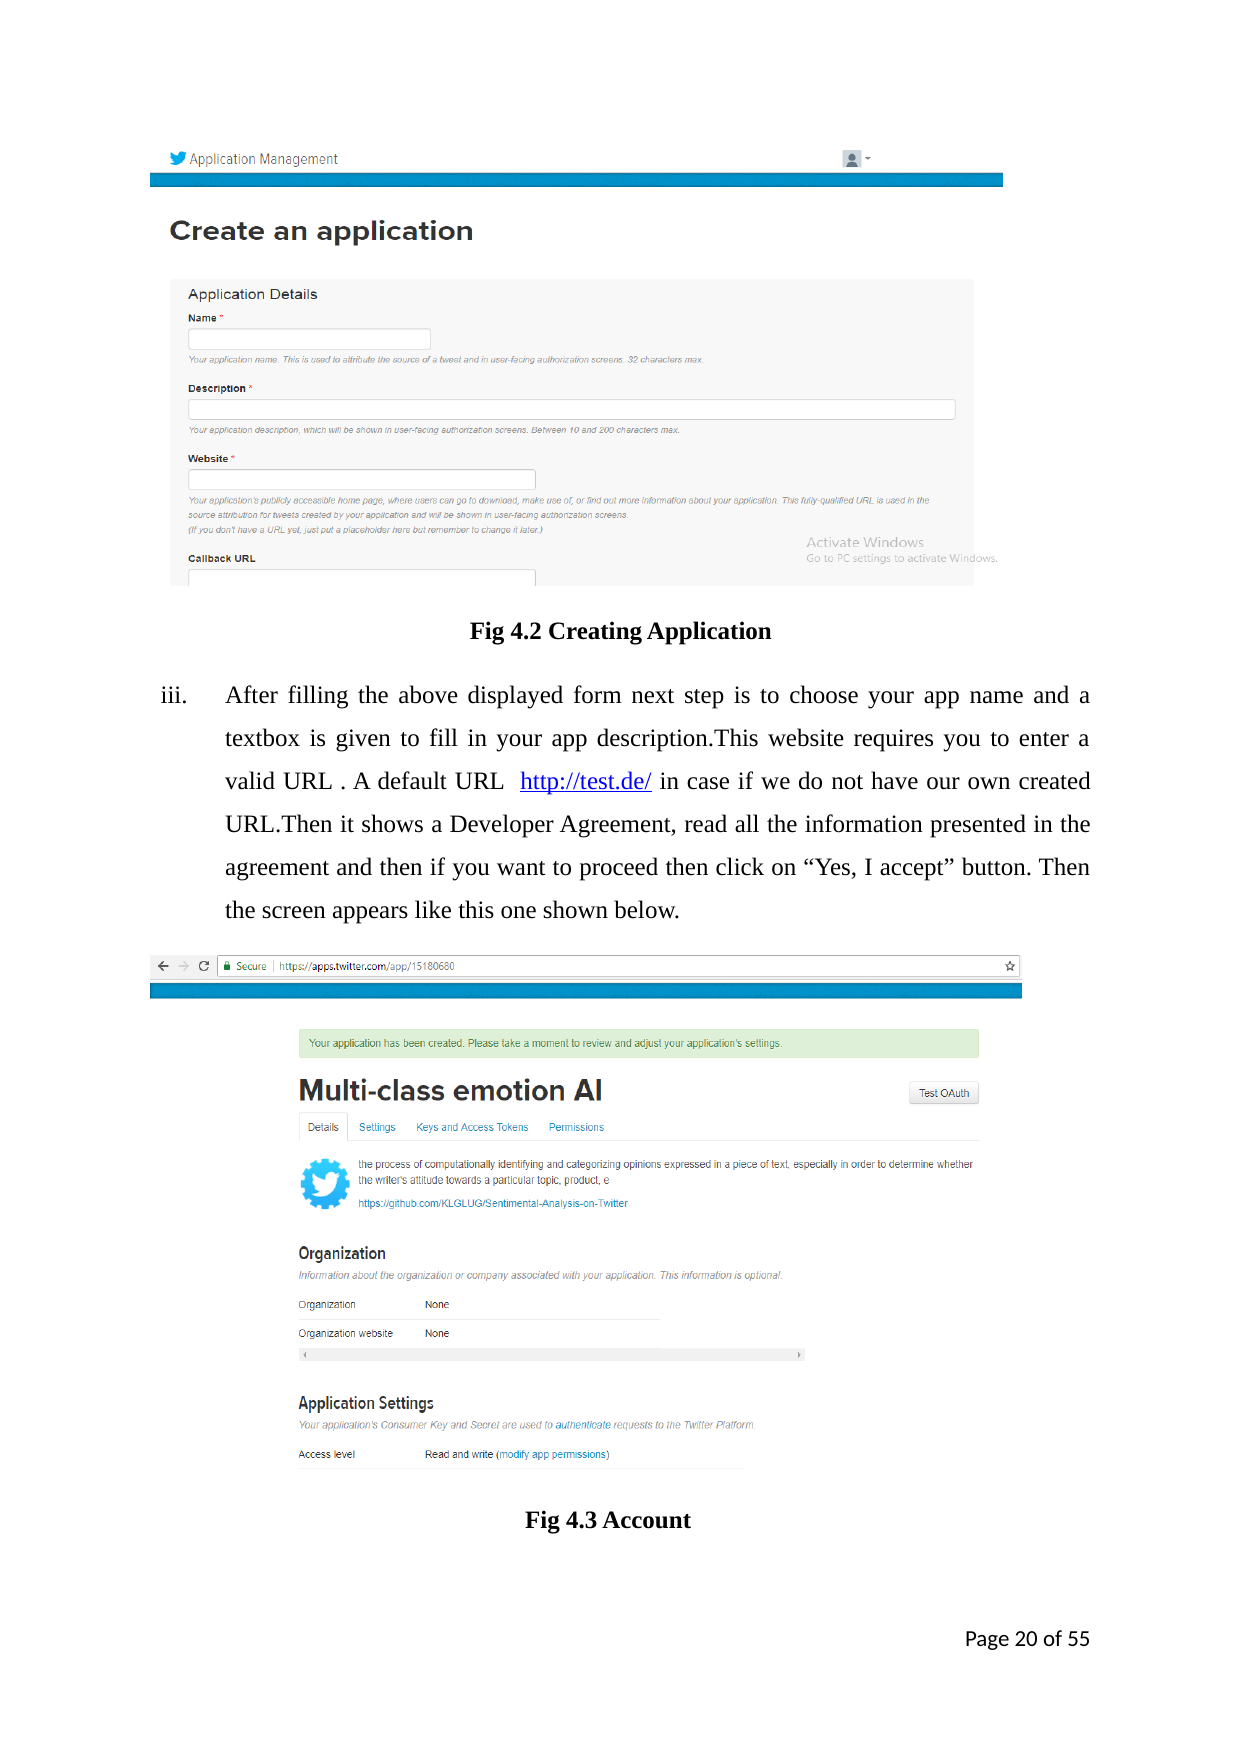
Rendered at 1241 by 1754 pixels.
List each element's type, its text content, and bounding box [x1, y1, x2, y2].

list After filling the above displayed form next step is to choose your app name and a textbox is given to fill in your app description.This website requires you to enter a valid URL . A default URL http://test.de/ in case if we do not have our own created URL.Then it shows a Developer Agreement, read all the information presented in the agreement and then if you want to proceed then click on “Yes, I accept” button. Then the screen appears like this one shown below. [187, 680, 1091, 924]
picture [150, 999, 1022, 1475]
text Fig 4.3 Account [525, 1505, 1091, 1534]
picture [150, 188, 1003, 586]
picture [150, 150, 1003, 173]
picture [150, 955, 1022, 983]
text Fig 4.2 Creating Application [150, 616, 1091, 644]
